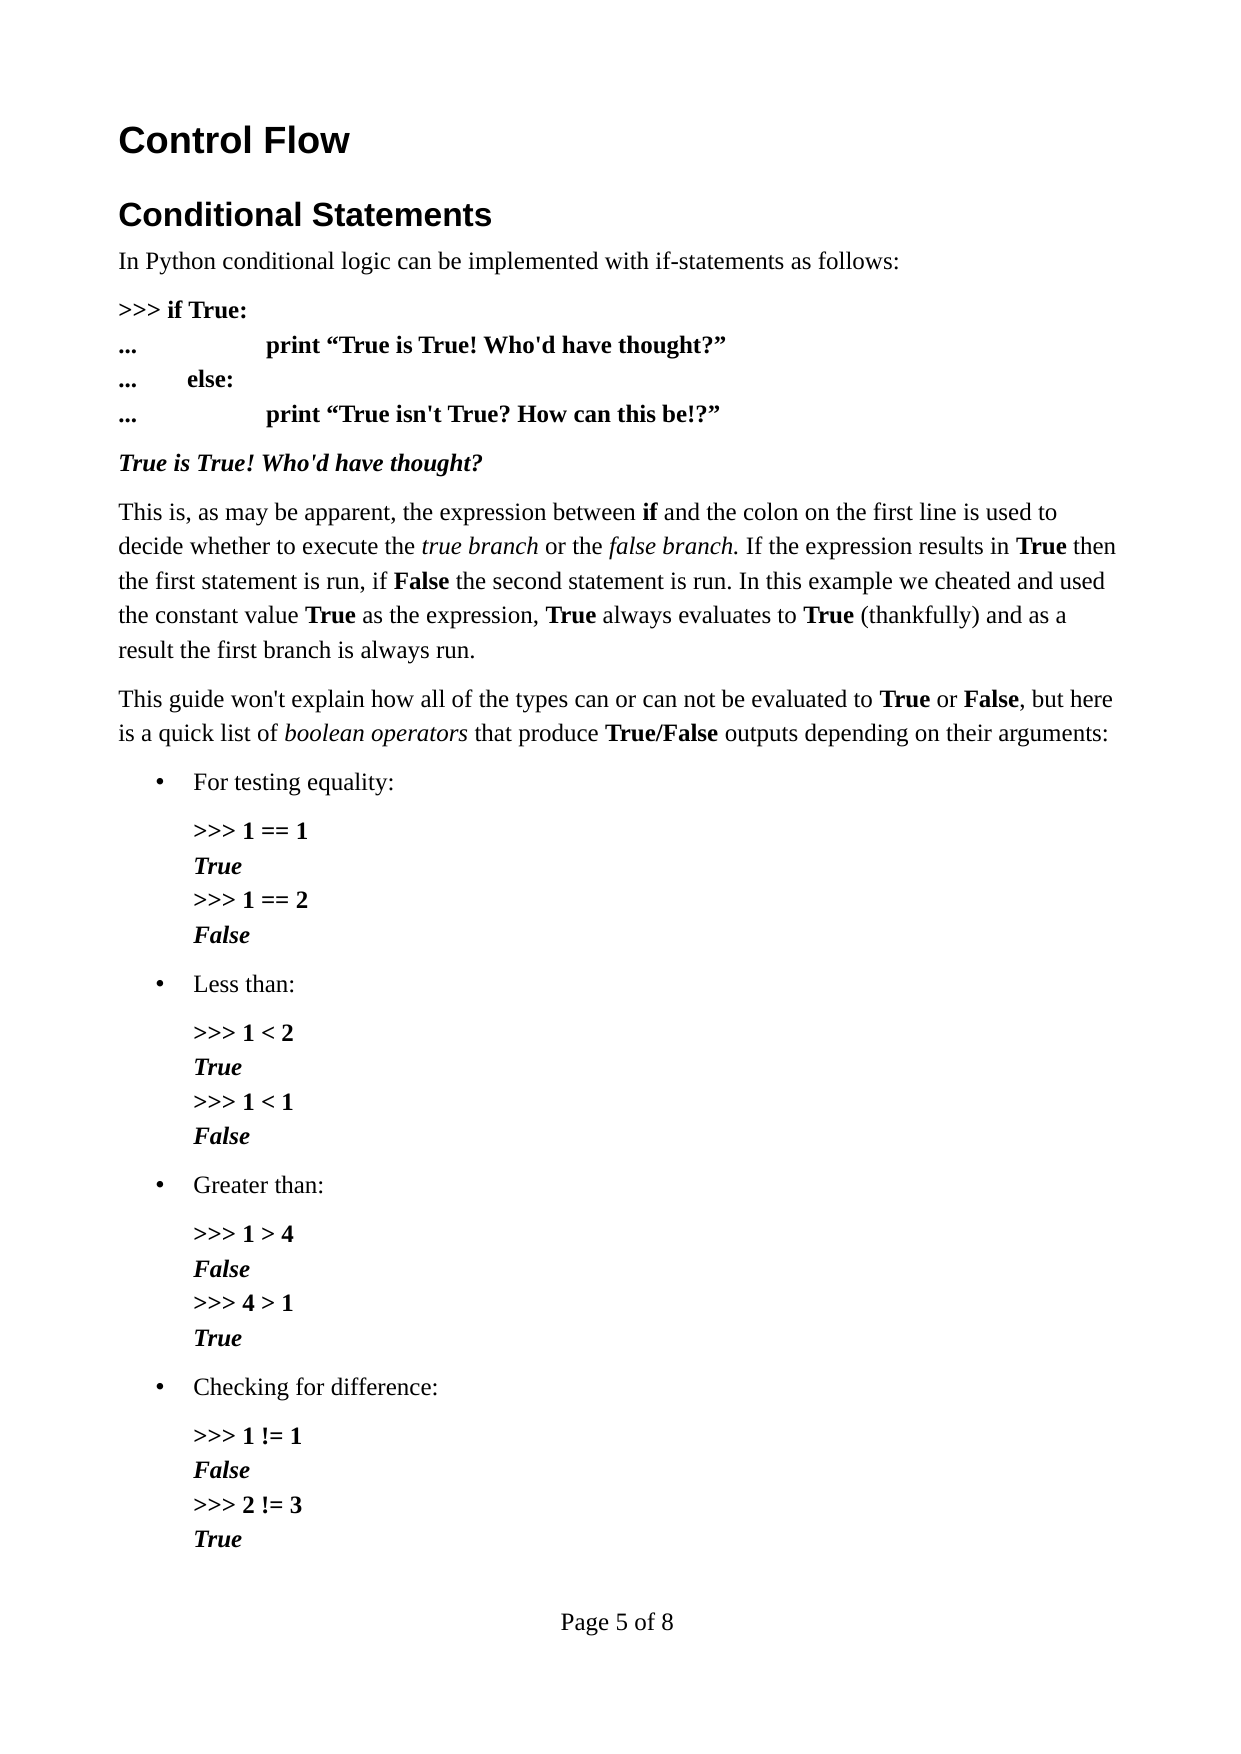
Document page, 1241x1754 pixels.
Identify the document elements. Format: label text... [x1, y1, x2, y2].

list Less than: [156, 969, 1122, 998]
text In Python conditional logic can be implemented with if-statements as follows: [118, 246, 1122, 275]
list >>> 1 > 4 False >>> 4 > 1 True [156, 1219, 1122, 1352]
list For testing equality: [156, 767, 1122, 796]
list >>> 1 == 1 True >>> 1 == 2 False [156, 816, 1122, 949]
subtitle Control Flow [118, 118, 1122, 162]
text This guide won't explain how all of the types can or can not be evaluated to True or False, but here is a quick list of boolean operators that produce True/False outputs depending on their arguments: [118, 684, 1122, 747]
text True is True! Who'd have thought? [118, 448, 1122, 477]
list Checking for difference: [156, 1372, 1122, 1401]
list >>> 1 < 2 True >>> 1 < 1 False [156, 1018, 1122, 1150]
text >>> if True: ... print “True is True! Who'd have thought?” ... else: ... print “True isn't True? How can this be!?” [118, 295, 1122, 427]
subtitle Conditional Statements [118, 195, 1122, 234]
list Greater than: [156, 1171, 1122, 1199]
text This is, as may be apparent, the expression between if and the colon on the first line is used to decide whether to execute the true branch or the false branch. If the expression results in True then the first statement is run, if False the second statement is run. In this example we cheated and used the constant value True as the expression, True always evaluates to True (thankfully) and as a result the first branch is always run. [118, 497, 1122, 663]
list >>> 1 != 1 False >>> 2 != 3 True [156, 1421, 1122, 1553]
